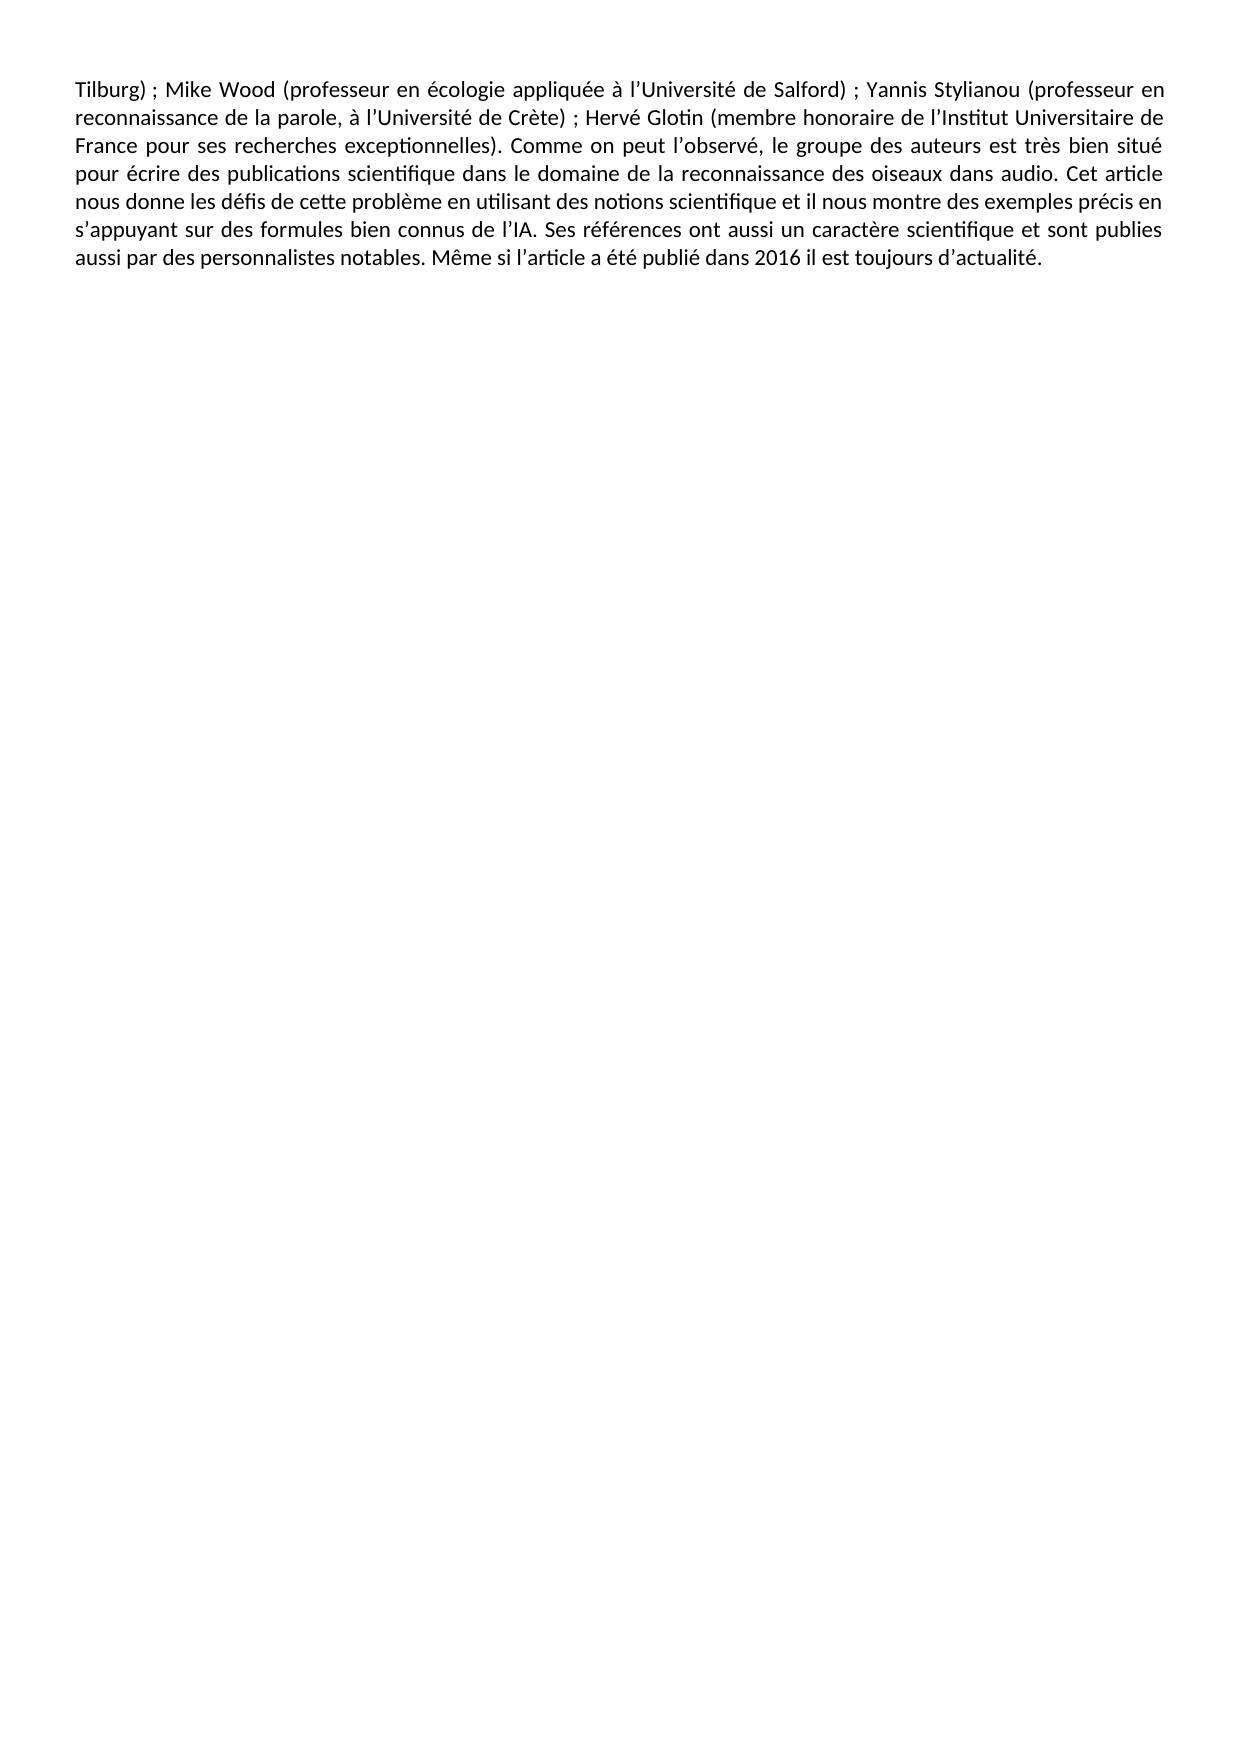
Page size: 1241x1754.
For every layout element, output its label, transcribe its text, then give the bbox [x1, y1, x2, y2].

text Tilburg) ; Mike Wood (professeur en écologie appliquée à l’Université de Salford) ; Yannis Stylianou (professeur en reconnaissance de la parole, à l’Université de Crète) ; Hervé Glotin (membre honoraire de l’Institut Universitaire de France pour ses recherches exceptionnelles). Comme on peut l’observé, le groupe des auteurs est très bien situé pour écrire des publications scientifique dans le domaine de la reconnaissance des oiseaux dans audio. Cet article nous donne les défis de cette problème en utilisant des notions scientifique et il nous montre des exemples précis en s’appuyant sur des formules bien connus de l’IA. Ses références ont aussi un caractère scientifique et sont publies aussi par des personnalistes notables. Même si l’article a été publié dans 2016 il est toujours d’actualité. [75, 75, 1165, 271]
